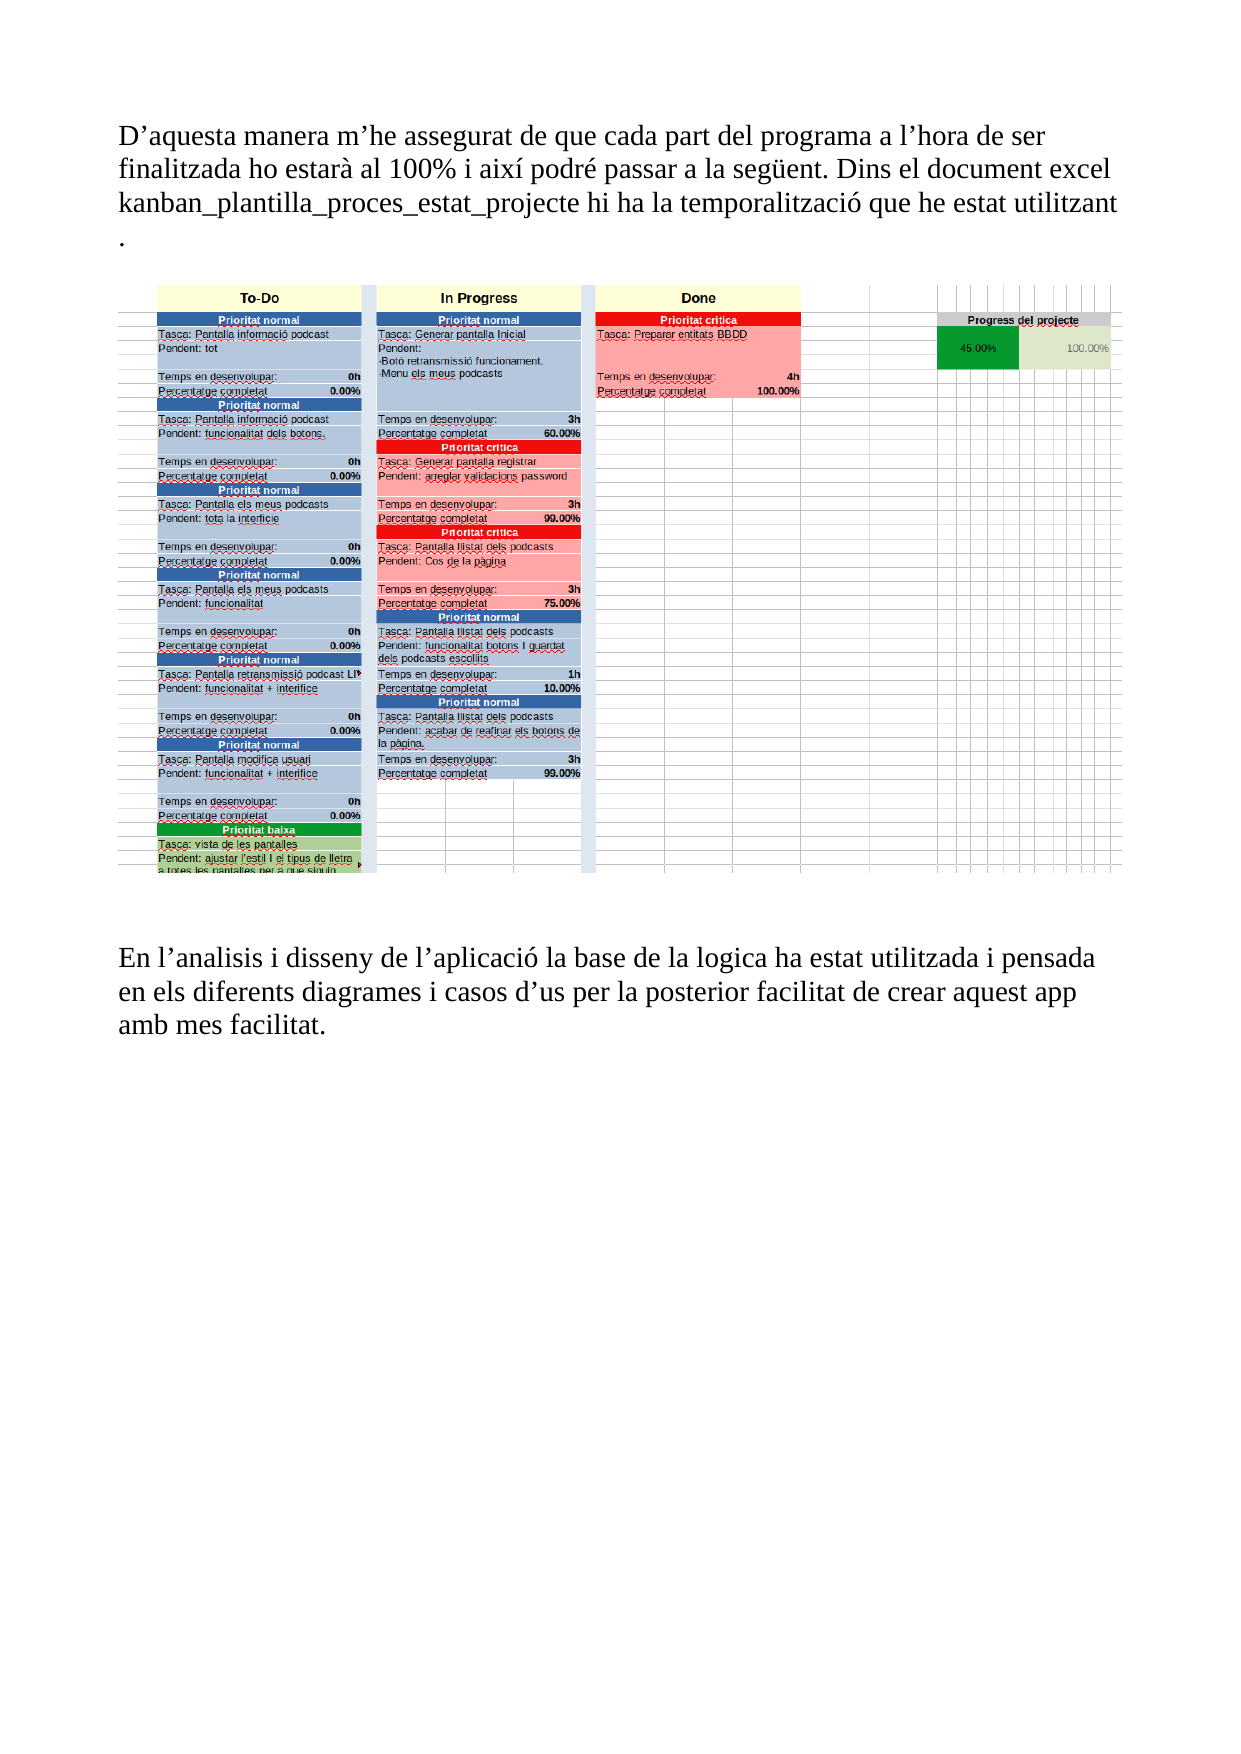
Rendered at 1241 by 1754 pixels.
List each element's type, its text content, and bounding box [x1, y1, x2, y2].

text En l’analisis i disseny de l’aplicació la base de la logica ha estat utilitzada i pensada en els diferents diagrames i casos d’us per la posterior facilitat de crear aquest app amb mes facilitat. [118, 940, 1122, 1041]
text D’aquesta manera m’he assegurat de que cada part del programa a l’hora de ser finalitzada ho estarà al 100% i així podré passar a la següent. Dins el document excel kanban_plantilla_proces_estat_projecte hi ha la temporalització que he estat utilitzant . [118, 118, 1122, 252]
picture [118, 285, 1123, 873]
